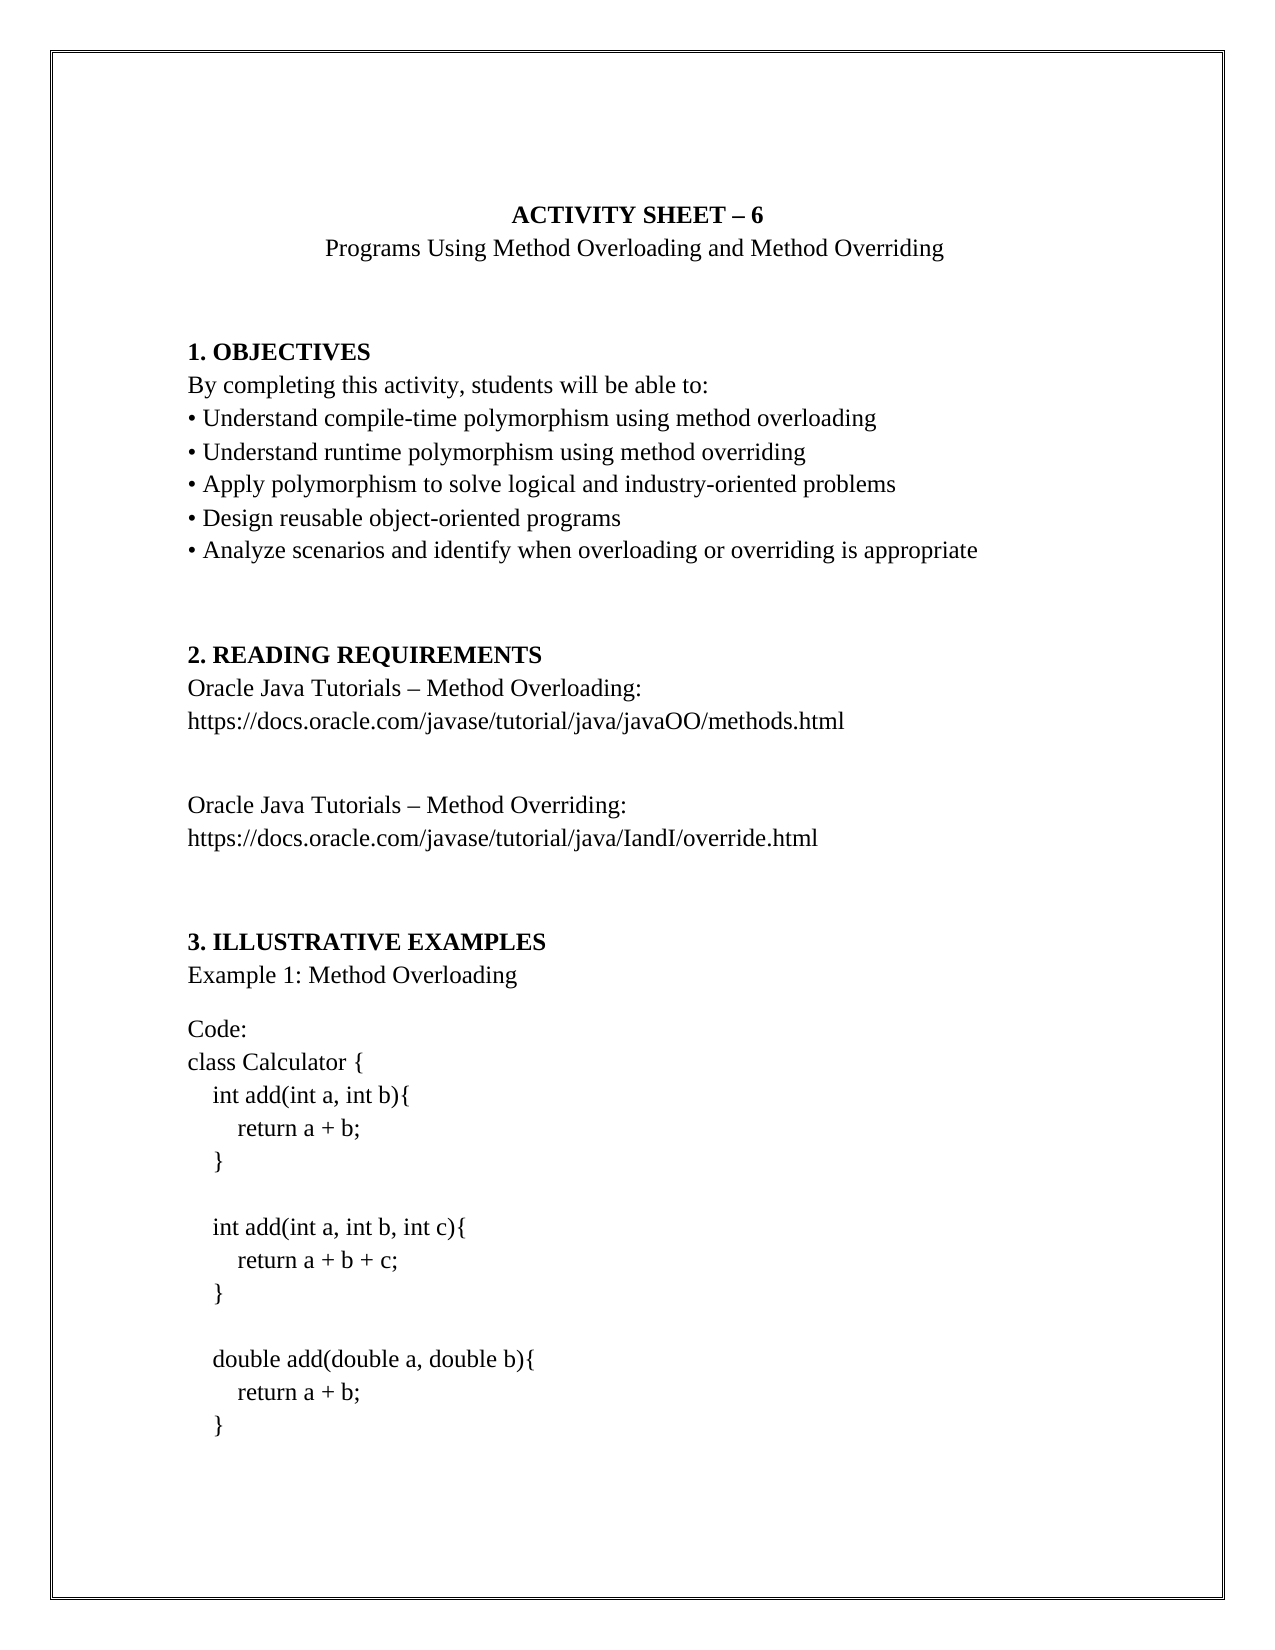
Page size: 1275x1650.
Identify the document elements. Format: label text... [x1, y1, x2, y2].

subtitle 2. READING REQUIREMENTS [187, 640, 1087, 669]
subtitle 3. ILLUSTRATIVE EXAMPLES [187, 927, 1087, 956]
subtitle ACTIVITY SHEET – 6 [187, 200, 1087, 229]
text Example 1: Method Overloading [187, 960, 1087, 989]
text By completing this activity, students will be able to: • Understand compile-time polymorphism using method overloading • Understand runtime polymorphism using method overriding • Apply polymorphism to solve logical and industry-oriented problems • Design reusable object-oriented programs • Analyze scenarios and identify when overloading or overriding is appropriate [187, 371, 1087, 594]
text Oracle Java Tutorials – Method Overriding: https://docs.oracle.com/javase/tutorial/java/IandI/override.html [187, 790, 1087, 882]
text Oracle Java Tutorials – Method Overloading: https://docs.oracle.com/javase/tutorial/java/javaOO/methods.html [187, 673, 1087, 765]
text Programs Using Method Overloading and Method Overriding [187, 233, 1087, 292]
subtitle 1. OBJECTIVES [187, 337, 1087, 366]
text Code: class Calculator { int add(int a, int b){ return a + b; } int add(int a, int b, int c){ return a + b + c; } double add(double a, double b){ return a + b; } [187, 1014, 1087, 1439]
